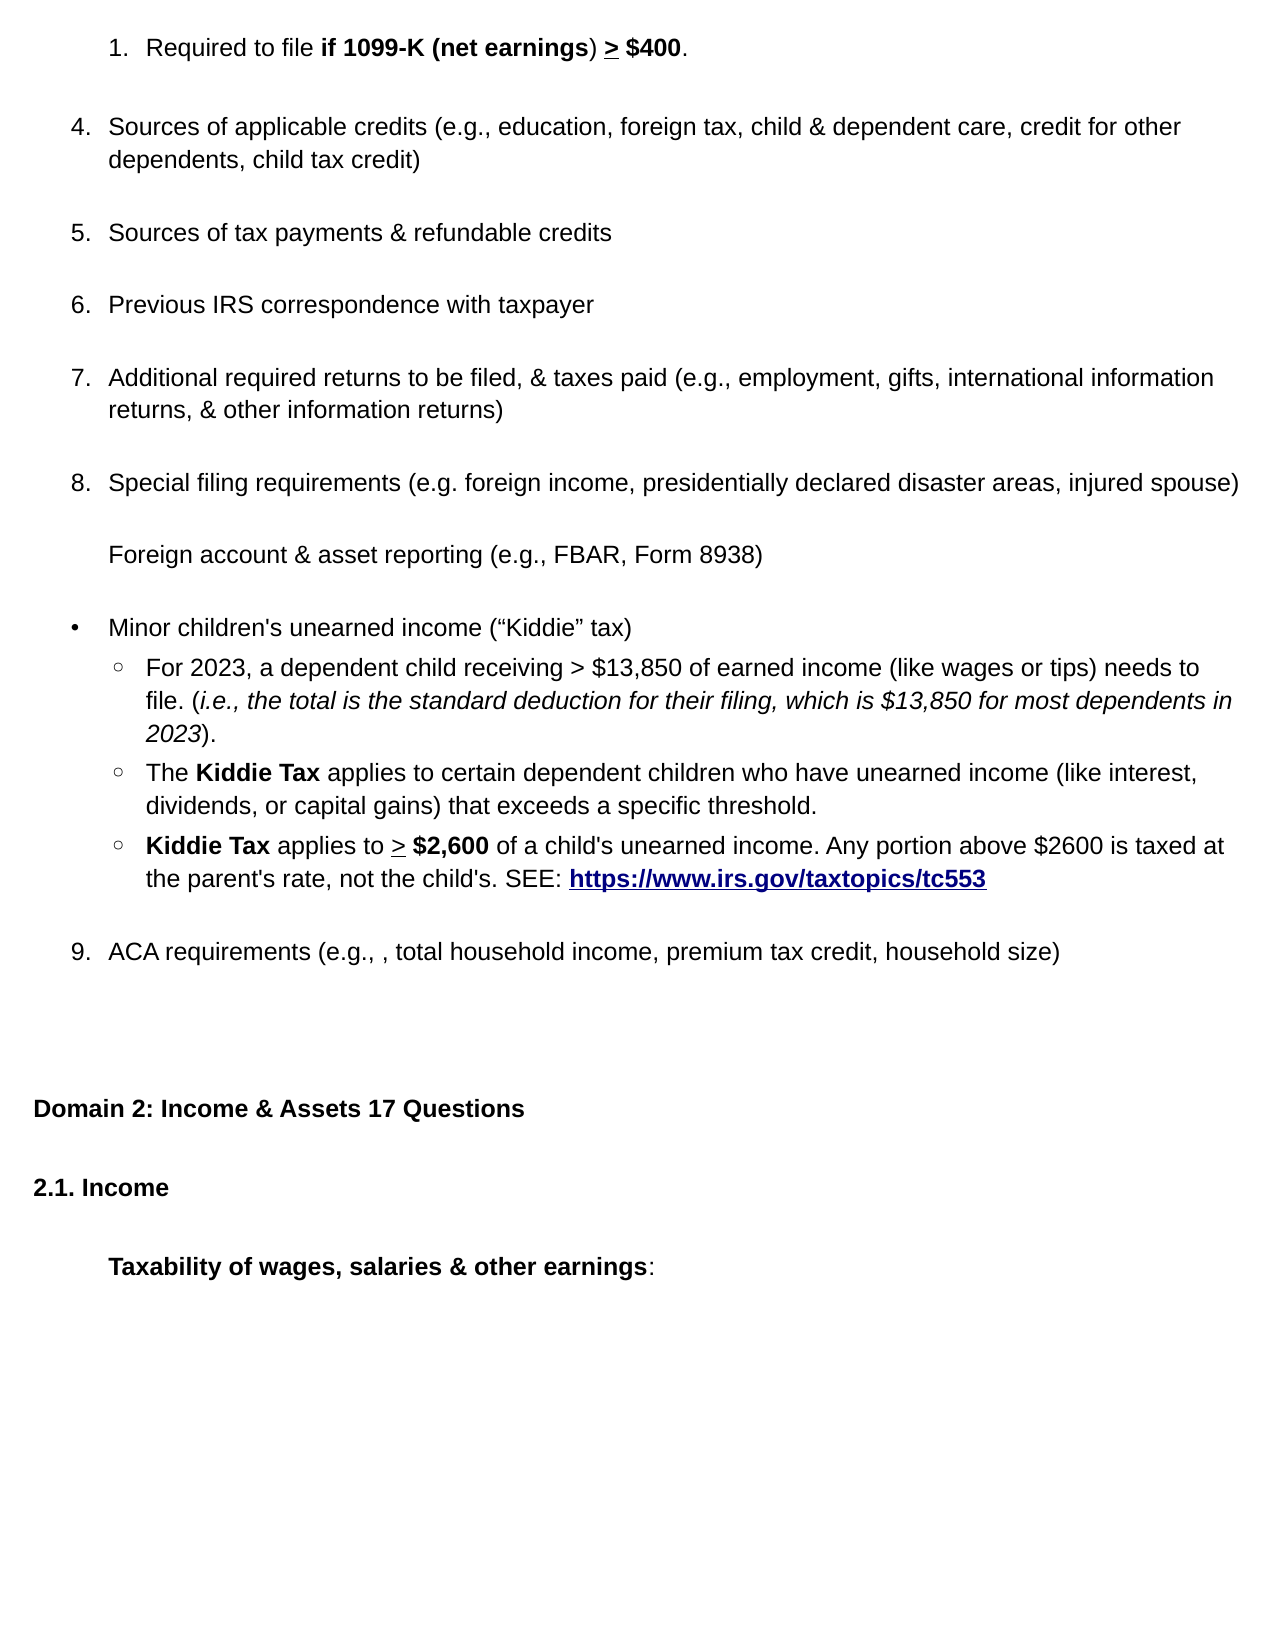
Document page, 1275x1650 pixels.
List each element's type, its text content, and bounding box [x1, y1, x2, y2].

list The Kiddie Tax applies to certain dependent children who have unearned income (like interest, dividends, or capital gains) that exceeds a specific threshold. [108, 758, 1242, 820]
list Additional required returns to be filed, & taxes paid (e.g., employment, gifts, international information returns, & other information returns) [71, 362, 1242, 457]
list Taxability of wages, salaries & other earnings: [71, 1252, 1242, 1281]
list Sources of applicable credits (e.g., education, foreign tax, child & dependent care, credit for other dependents, child tax credit) [71, 112, 1242, 207]
list ACA requirements (e.g., , total household income, premium tax credit, household size) [71, 936, 1242, 965]
list Special filing requirements (e.g. foreign income, presidentially declared disaster areas, injured spouse) [71, 468, 1242, 530]
list For 2023, a dependent child receiving > $13,850 of earned income (like wages or tips) needs to file. (i.e., the total is the standard deduction for their filing, which is $13,850 for most dependents in 2023). [108, 653, 1242, 747]
text 2.1. Income [33, 1173, 1242, 1202]
list Minor children's unearned income (“Kiddie” tax) [71, 613, 1242, 642]
text Domain 2: Income & Assets 17 Questions [33, 1094, 1242, 1123]
list Sources of tax payments & refundable credits [71, 217, 1242, 279]
list Foreign account & asset reporting (e.g., FBAR, Form 8938) [71, 541, 1242, 602]
list Required to file if 1099-K (net earnings) > $400. [108, 33, 1242, 62]
list Kiddie Tax applies to > $2,600 of a child's unearned income. Any portion above $2600 is taxed at the parent's rate, not the child's. SEE: https://www.irs.gov/taxtopics/tc553 [108, 831, 1242, 926]
list Previous IRS correspondence with taxpayer [71, 290, 1242, 352]
